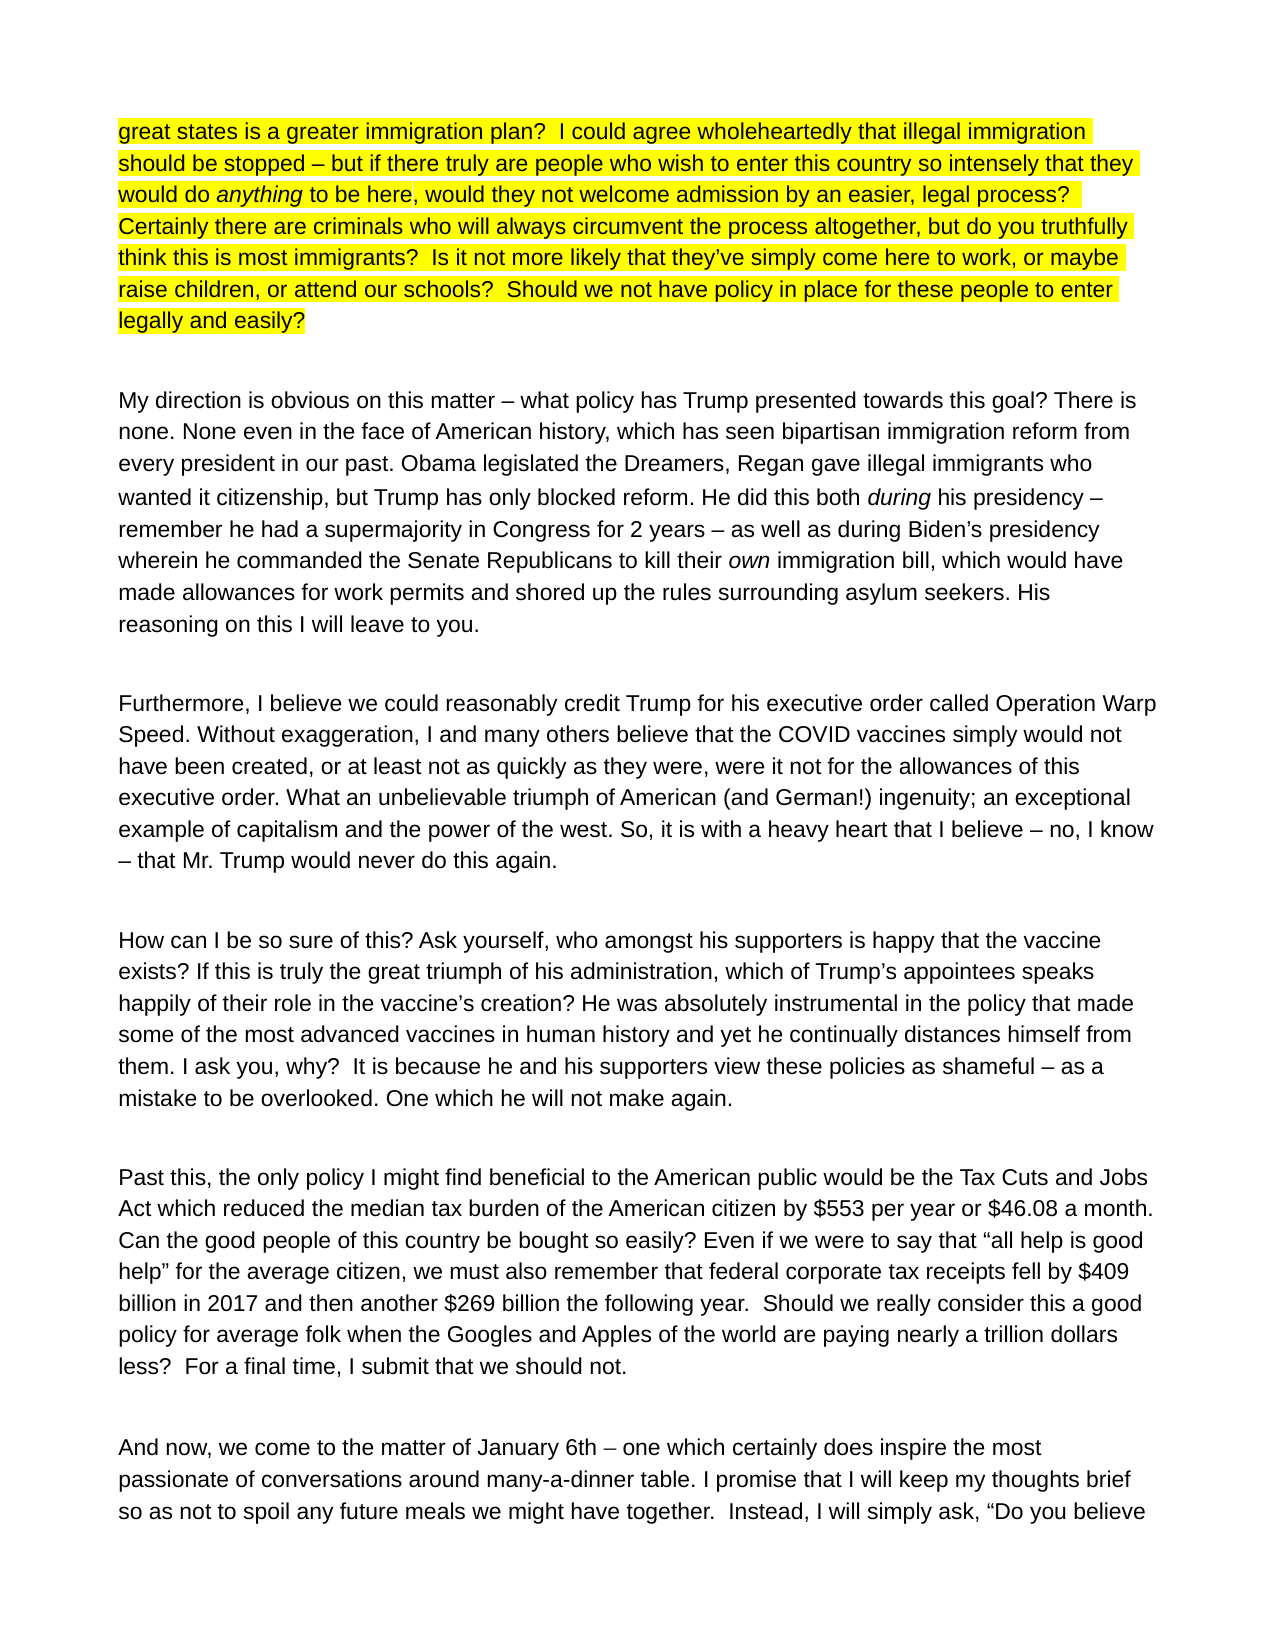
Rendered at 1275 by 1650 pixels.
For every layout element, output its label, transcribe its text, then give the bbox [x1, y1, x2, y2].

text Furthermore, I believe we could reasonably credit Trump for his executive order called Operation Warp Speed. Without exaggeration, I and many others believe that the COVID vaccines simply would not have been created, or at least not as quickly as they were, were it not for the allowances of this executive order. What an unbelievable triumph of American (and German!) ingenuity; an exceptional example of capitalism and the power of the west. So, it is with a heavy heart that I believe – no, I know – that Mr. Trump would never do this again. [118, 690, 1157, 874]
text My direction is obvious on this matter – what policy has Trump presented towards this goal? There is none. None even in the face of American history, which has seen bipartisan immigration reform from every president in our past. Obama legislated the Dreamers, Regan gave illegal immigrants who wanted it citizenship, but Trump has only blocked reform. He did this both during his presidency – remember he had a supermajority in Congress for 2 years – as well as during Biden’s presidency wherein he commanded the Senate Republicans to kill their own immigration bill, which would have made allowances for work permits and shored up the rules surrounding asylum seekers. His reasoning on this I will leave to you. [118, 387, 1157, 637]
text great states is a greater immigration plan? I could agree wholeheartedly that illegal immigration should be stopped – but if there truly are people who wish to enter this country so intensely that they would do anything to be here, would they not welcome admission by an easier, legal process? Certainly there are criminals who will always circumvent the process altogether, but do you truthfully think this is most immigrants? Is it not more likely that they’ve simply come here to work, or maybe raise children, or attend our schools? Should we not have policy in place for these people to enter legally and easily? [118, 118, 1157, 334]
text Past this, the only policy I might find beneficial to the American public would be the Tax Cuts and Jobs Act which reduced the median tax burden of the American citizen by $553 per year or $46.08 a month. Can the good people of this country be bought so easily? Even if we were to say that “all help is good help” for the average citizen, we must also remember that federal corporate tax receipts fell by $409 billion in 2017 and then another $269 billion the following year. Should we really consider this a good policy for average folk when the Googles and Apples of the world are paying nearly a trillion dollars less? For a final time, I submit that we should not. [118, 1164, 1157, 1379]
text And now, we come to the matter of January 6th – one which certainly does inspire the most passionate of conversations around many-a-dinner table. I promise that I will keep my thoughts brief so as not to spoil any future meals we might have together. Instead, I will simply ask, “Do you believe [118, 1432, 1157, 1524]
text How can I be so sure of this? Ask yourself, who amongst his supporters is happy that the vaccine exists? If this is truly the great triumph of his administration, which of Trump’s appointees speaks happily of their role in the vaccine’s creation? He was absolutely instrumental in the policy that made some of the most advanced vaccines in human history and yet he continually distances himself from them. I ask you, why? It is because he and his supporters view these policies as shameful – as a mistake to be overlooked. One which he will not make again. [118, 927, 1157, 1111]
